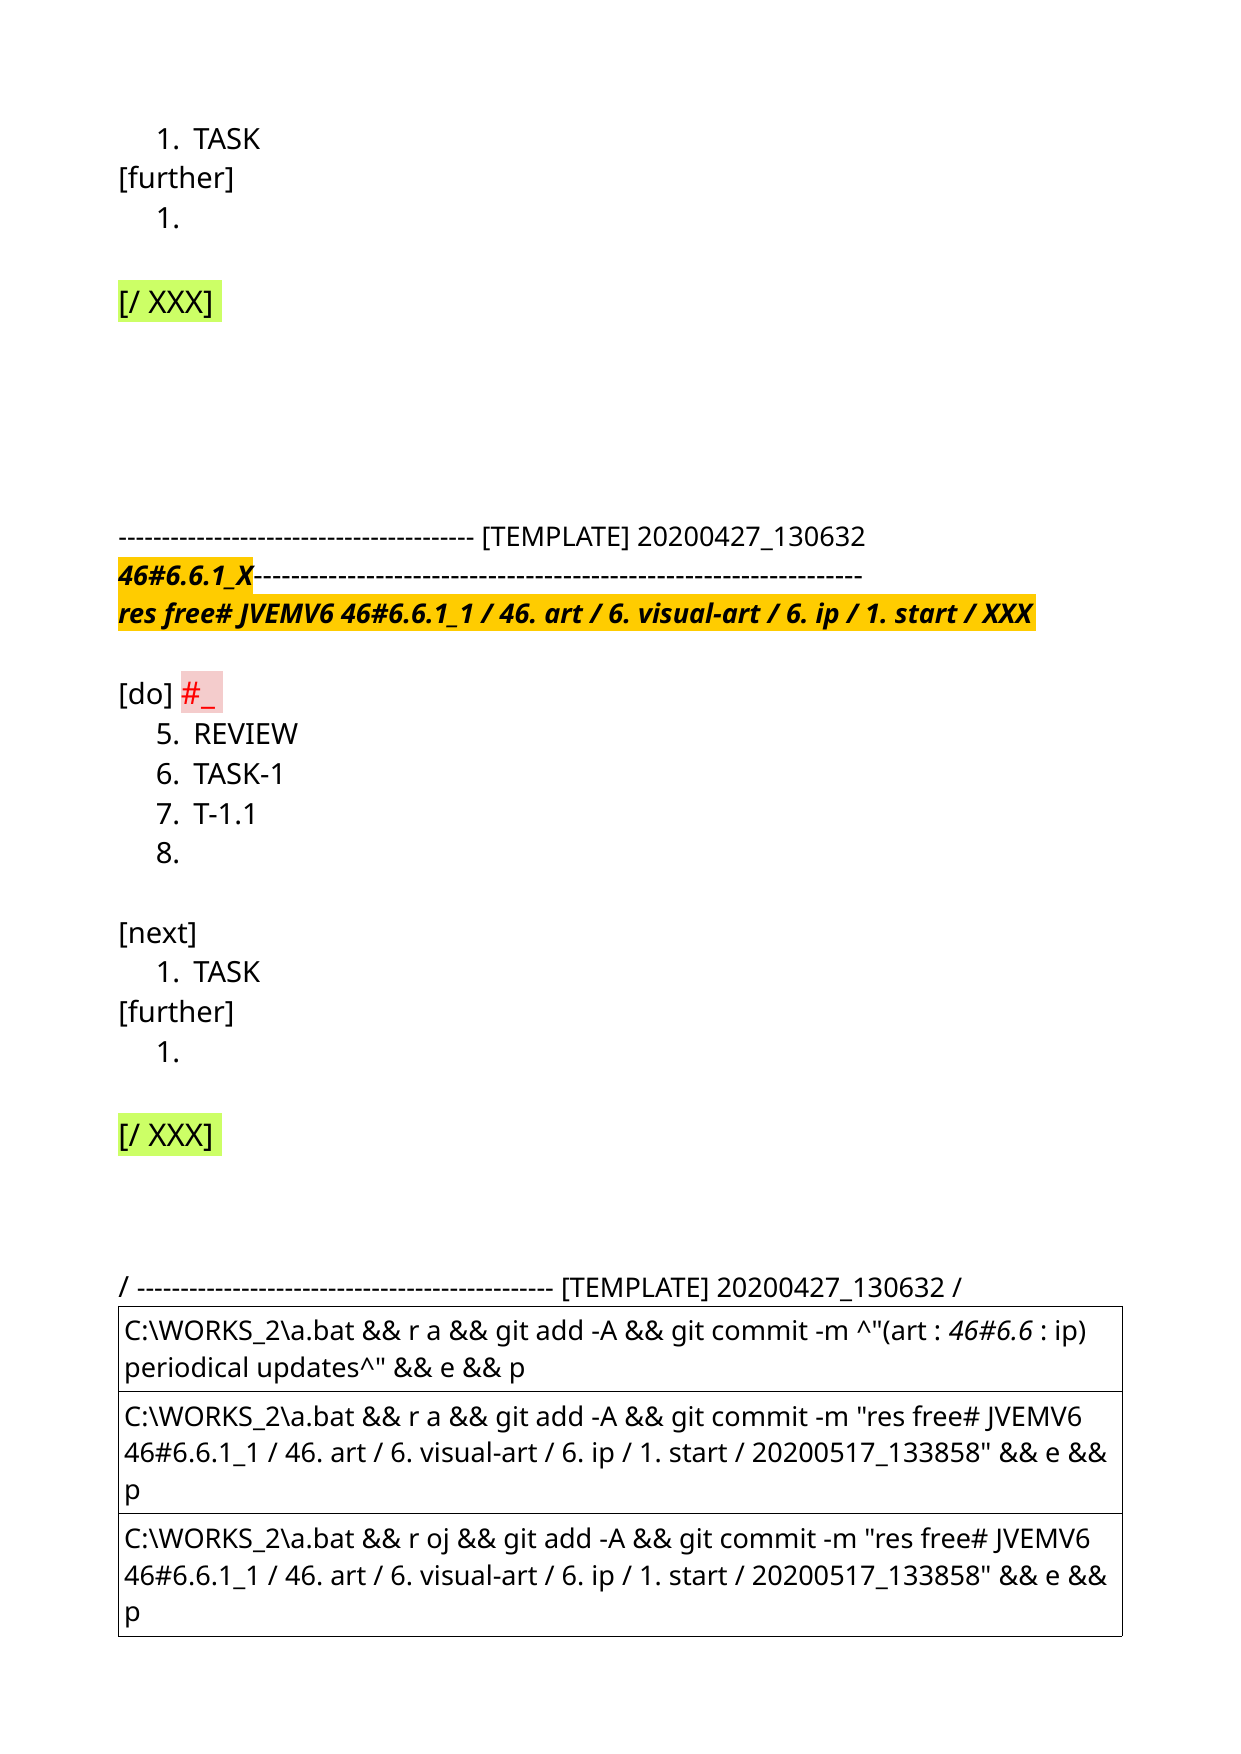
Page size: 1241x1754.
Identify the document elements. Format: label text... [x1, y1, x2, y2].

text [do] #_ [118, 671, 1122, 713]
text ----------------------------------------- [TEMPLATE] 20200427_130632 [118, 518, 1122, 555]
table_cell C:\WORKS_2\a.bat && r oj && git add -A && git commit -m "res free# JVEMV6 46#6.6.1_1 / 46. art / 6. visual-art / 6. ip / 1. start / 20200517_133858" && e && p [119, 1514, 1122, 1636]
list TASK-1 [156, 753, 1122, 793]
list TASK [156, 118, 1122, 158]
list T-1.1 [156, 793, 1122, 833]
text [/ XXX] [118, 237, 1122, 322]
text 46#6.6.1_X----------------------------------------------------------------- [118, 555, 1122, 594]
text / ------------------------------------------------ [TEMPLATE] 20200427_130632 / [118, 1266, 1122, 1306]
text [next] [118, 912, 1122, 952]
text [/ XXX] [118, 1071, 1122, 1156]
text res free# JVEMV6 46#6.6.1_1 / 46. art / 6. visual-art / 6. ip / 1. start / XXX [118, 594, 1122, 631]
text [further] [118, 158, 1122, 197]
list REVIEW [156, 713, 1122, 753]
text [further] [118, 991, 1122, 1031]
list TASK [156, 952, 1122, 991]
table_header C:\WORKS_2\a.bat && r a && git add -A && git commit -m ^"(art : 46#6.6 : ip) periodical updates^" && e && p [119, 1307, 1122, 1391]
table_cell C:\WORKS_2\a.bat && r a && git add -A && git commit -m "res free# JVEMV6 46#6.6.1_1 / 46. art / 6. visual-art / 6. ip / 1. start / 20200517_133858" && e && p [119, 1392, 1122, 1513]
